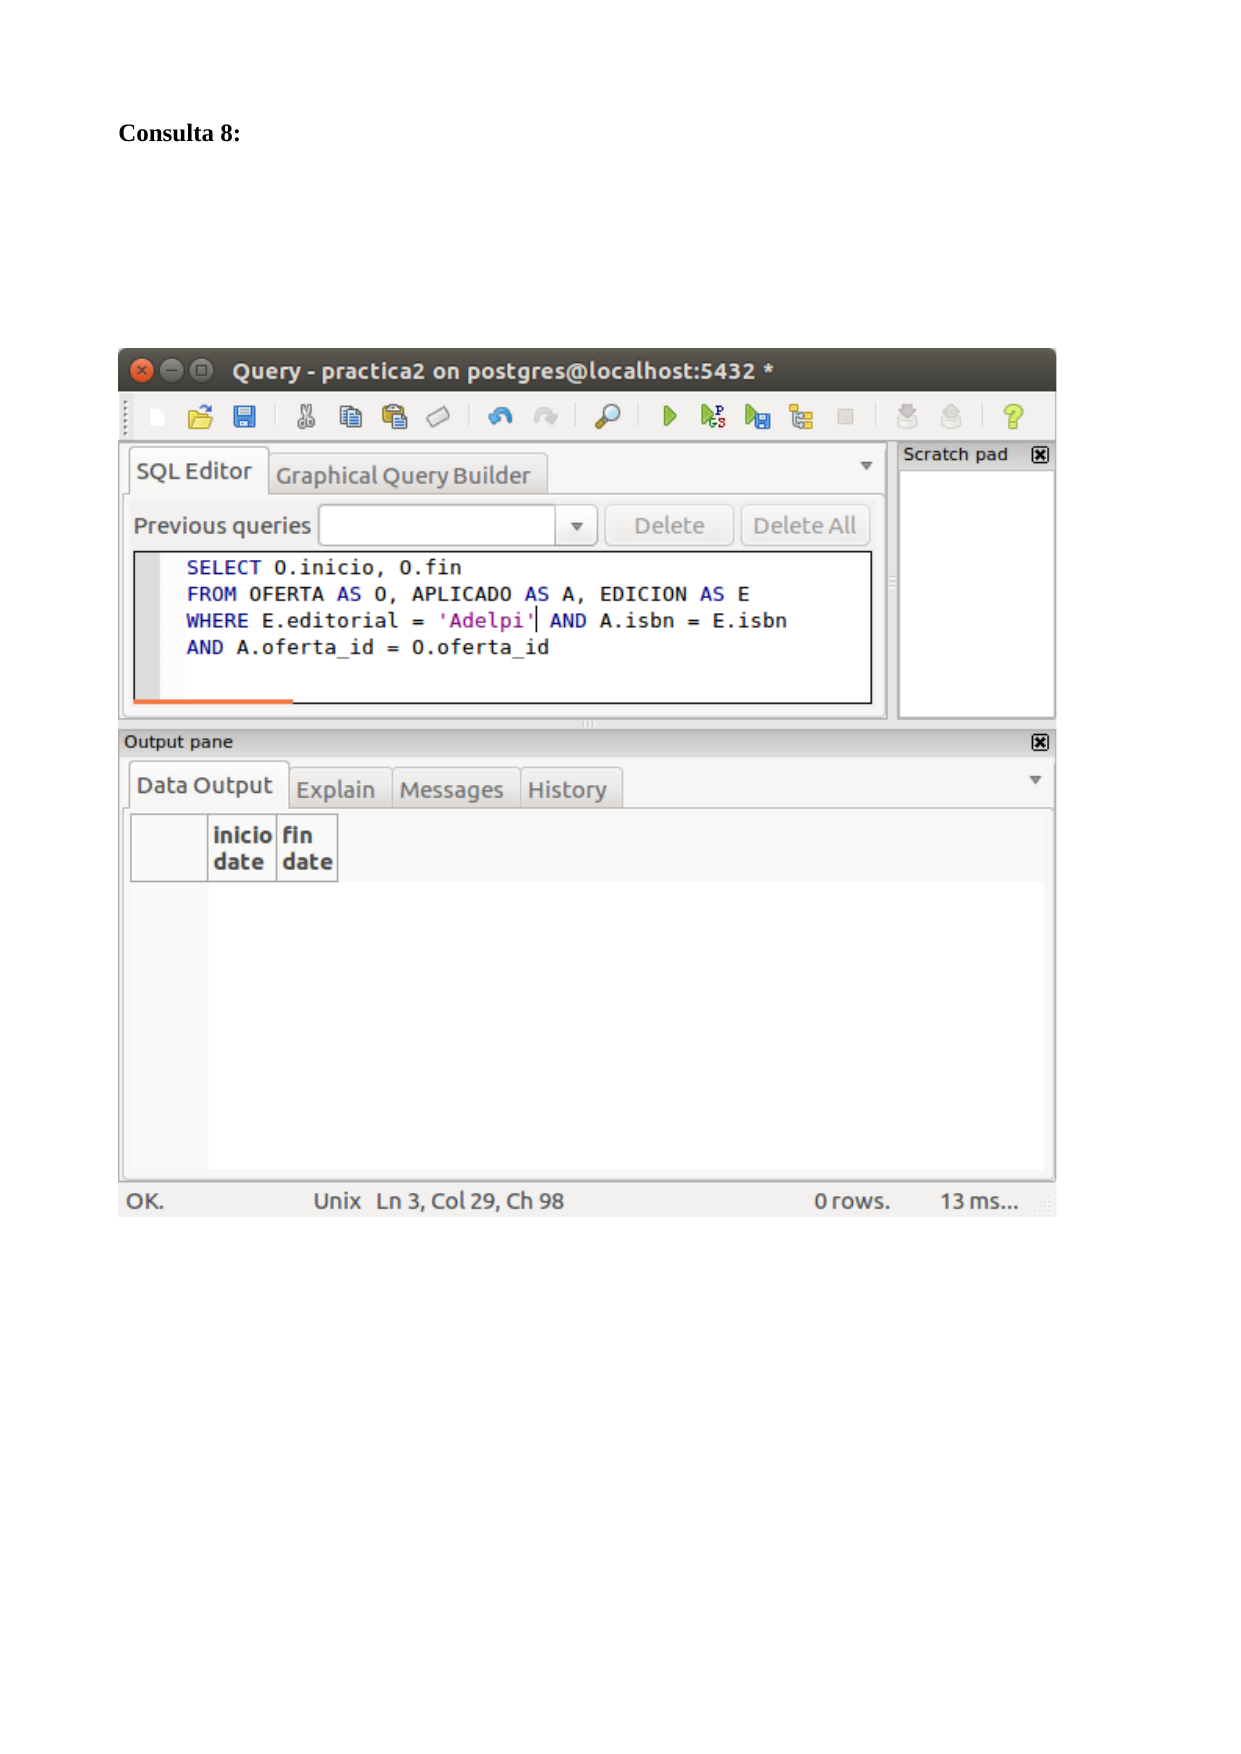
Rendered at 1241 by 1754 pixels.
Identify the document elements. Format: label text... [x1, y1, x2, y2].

text Consulta 8: [118, 118, 1122, 147]
